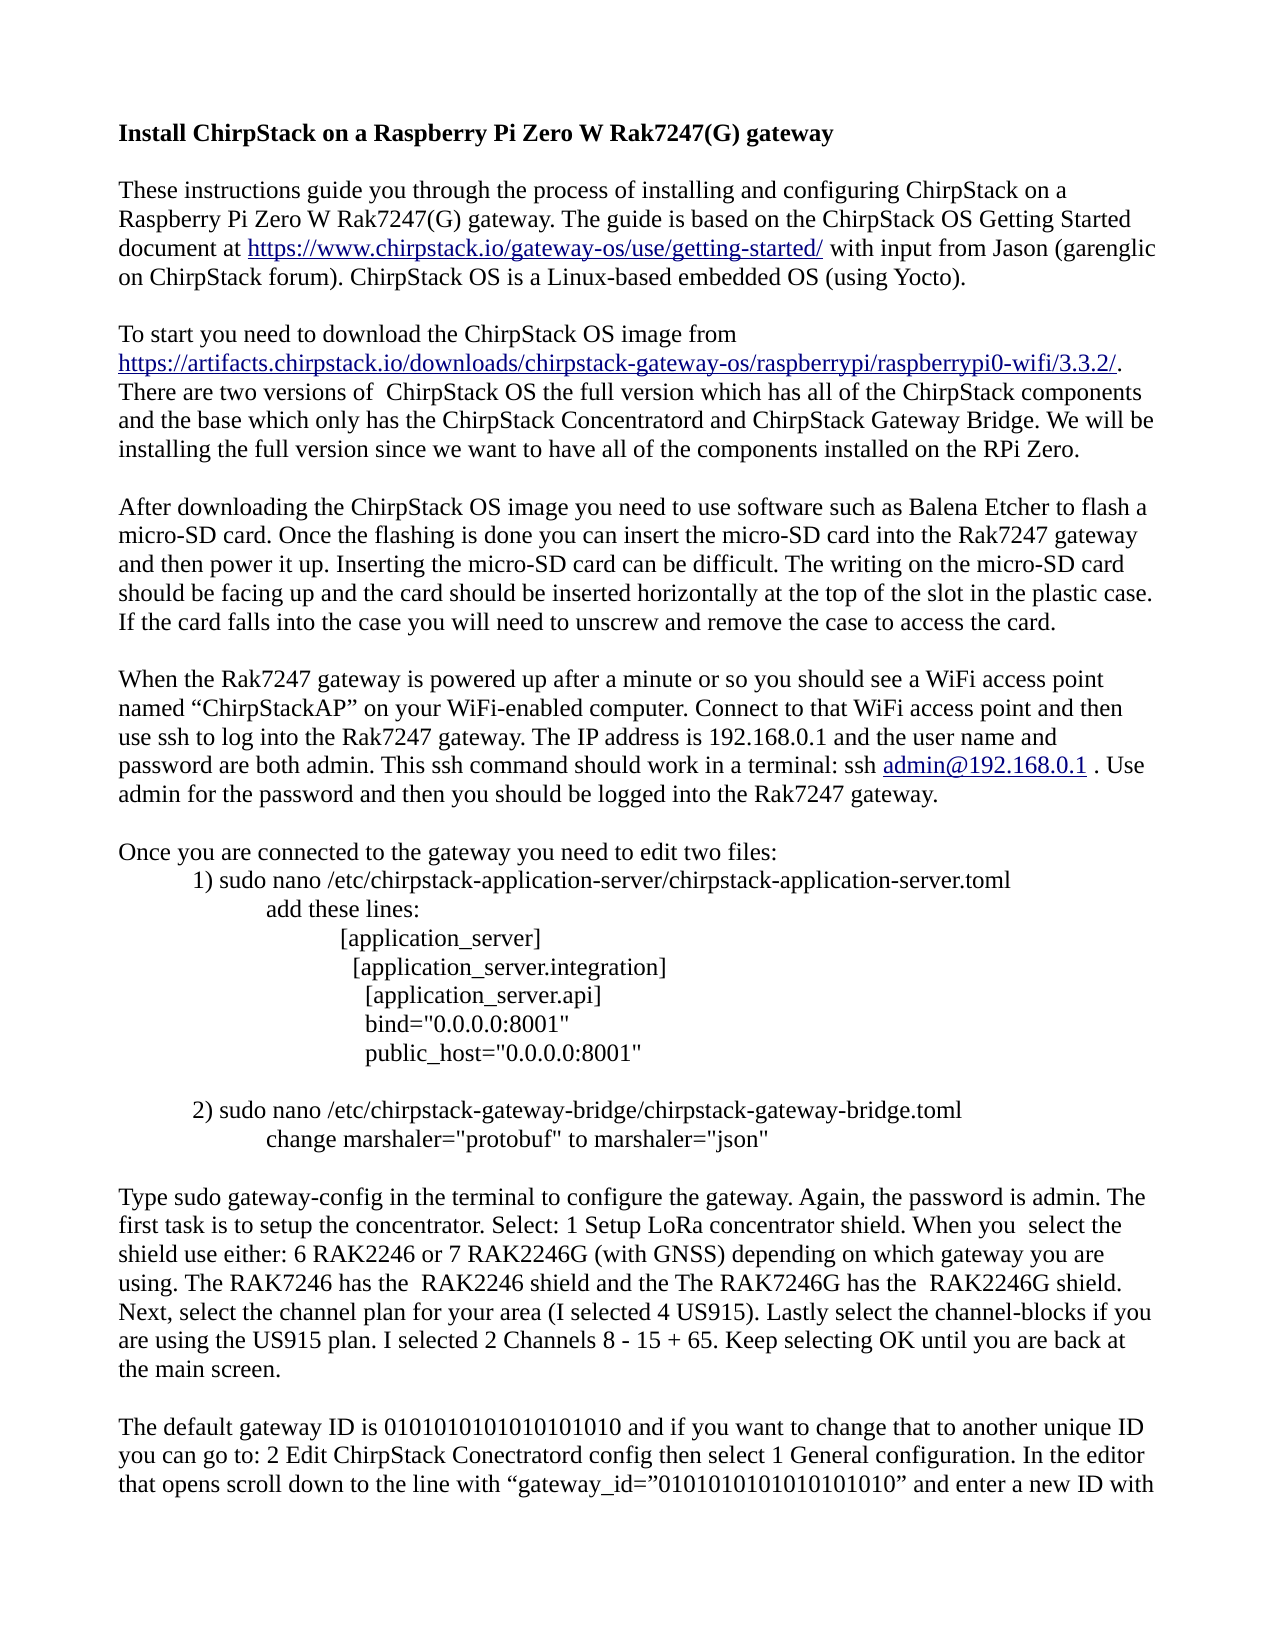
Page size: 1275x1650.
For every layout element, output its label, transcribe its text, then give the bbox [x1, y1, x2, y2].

text change marshaler="protobuf" to marshaler="json" [266, 1124, 1157, 1153]
text The default gateway ID is 0101010101010101010 and if you want to change that to another unique ID you can go to: 2 Edit ChirpStack Conectratord config then select 1 General configuration. In the editor that opens scroll down to the line with “gateway_id=”0101010101010101010” and enter a new ID with [118, 1412, 1157, 1498]
text bind="0.0.0.0:8001" [340, 1009, 1157, 1038]
text These instructions guide you through the process of installing and configuring ChirpStack on a Raspberry Pi Zero W Rak7247(G) gateway. The guide is based on the ChirpStack OS Getting Started document at https://www.chirpstack.io/gateway-os/use/getting-started/ with input from Jason (garenglic on ChirpStack forum). ChirpStack OS is a Linux-based embedded OS (using Yocto). [118, 176, 1157, 291]
text When the Rak7247 gateway is powered up after a minute or so you should see a WiFi access point named “ChirpStackAP” on your WiFi-enabled computer. Connect to that WiFi access point and then use ssh to log into the Rak7247 gateway. The IP address is 192.168.0.1 and the user name and password are both admin. This ssh command should work in a terminal: ssh admin@192.168.0.1 . Use admin for the password and then you should be logged into the Rak7247 gateway. [118, 664, 1157, 808]
text [application_server.integration] [340, 952, 1157, 981]
text Once you are connected to the gateway you need to edit two files: [118, 837, 1157, 866]
text 2) sudo nano /etc/chirpstack-gateway-bridge/chirpstack-gateway-bridge.toml [192, 1096, 1157, 1124]
text To start you need to download the ChirpStack OS image from https://artifacts.chirpstack.io/downloads/chirpstack-gateway-os/raspberrypi/raspberrypi0-wifi/3.3.2/. There are two versions of ChirpStack OS the full version which has all of the ChirpStack components and the base which only has the ChirpStack Concentratord and ChirpStack Gateway Bridge. We will be installing the full version since we want to have all of the components installed on the RPi Zero. [118, 319, 1157, 463]
text 1) sudo nano /etc/chirpstack-application-server/chirpstack-application-server.toml [192, 866, 1157, 894]
text add these lines: [266, 894, 1157, 923]
text public_host="0.0.0.0:8001" [340, 1038, 1157, 1067]
text Type sudo gateway-config in the terminal to configure the gateway. Again, the password is admin. The first task is to setup the concentrator. Select: 1 Setup LoRa concentrator shield. When you select the shield use either: 6 RAK2246 or 7 RAK2246G (with GNSS) depending on which gateway you are using. The RAK7246 has the RAK2246 shield and the The RAK7246G has the RAK2246G shield. Next, select the channel plan for your area (I selected 4 US915). Lastly select the channel-blocks if you are using the US915 plan. I selected 2 Channels 8 - 15 + 65. Keep selecting OK until you are back at the main screen. [118, 1182, 1157, 1383]
text [application_server.api] [340, 981, 1157, 1009]
text [application_server] [340, 923, 1157, 952]
text After downloading the ChirpStack OS image you need to use software such as Balena Etcher to flash a micro-SD card. Once the flashing is done you can insert the micro-SD card into the Rak7247 gateway and then power it up. Inserting the micro-SD card can be difficult. The writing on the micro-SD card should be facing up and the card should be inserted horizontally at the top of the slot in the plastic case. If the card falls into the case you will need to unscrew and remove the case to access the card. [118, 492, 1157, 636]
text Install ChirpStack on a Raspberry Pi Zero W Rak7247(G) gateway [118, 118, 1157, 147]
